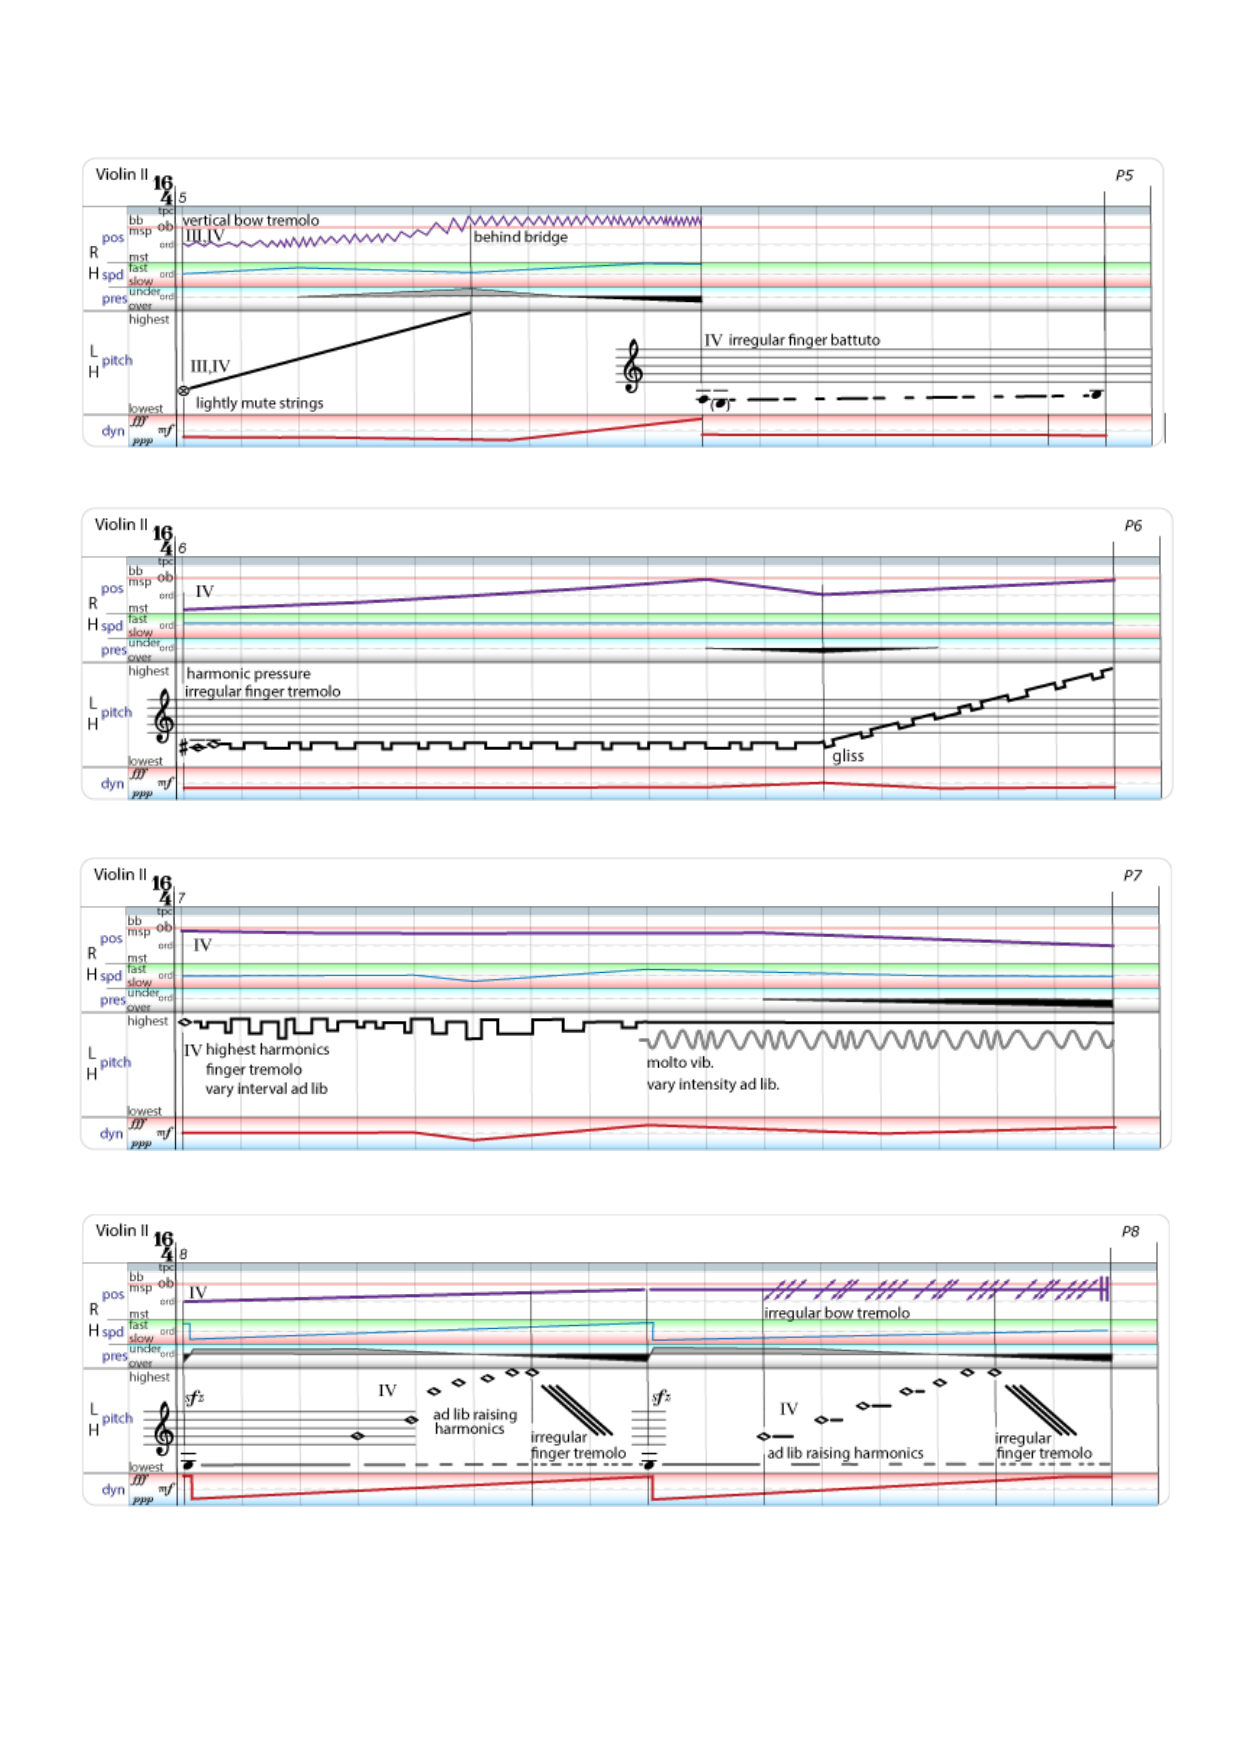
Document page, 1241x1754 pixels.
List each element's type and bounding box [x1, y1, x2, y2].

picture [81, 1214, 1170, 1520]
picture [81, 157, 1166, 461]
picture [80, 507, 1174, 814]
picture [79, 857, 1173, 1164]
